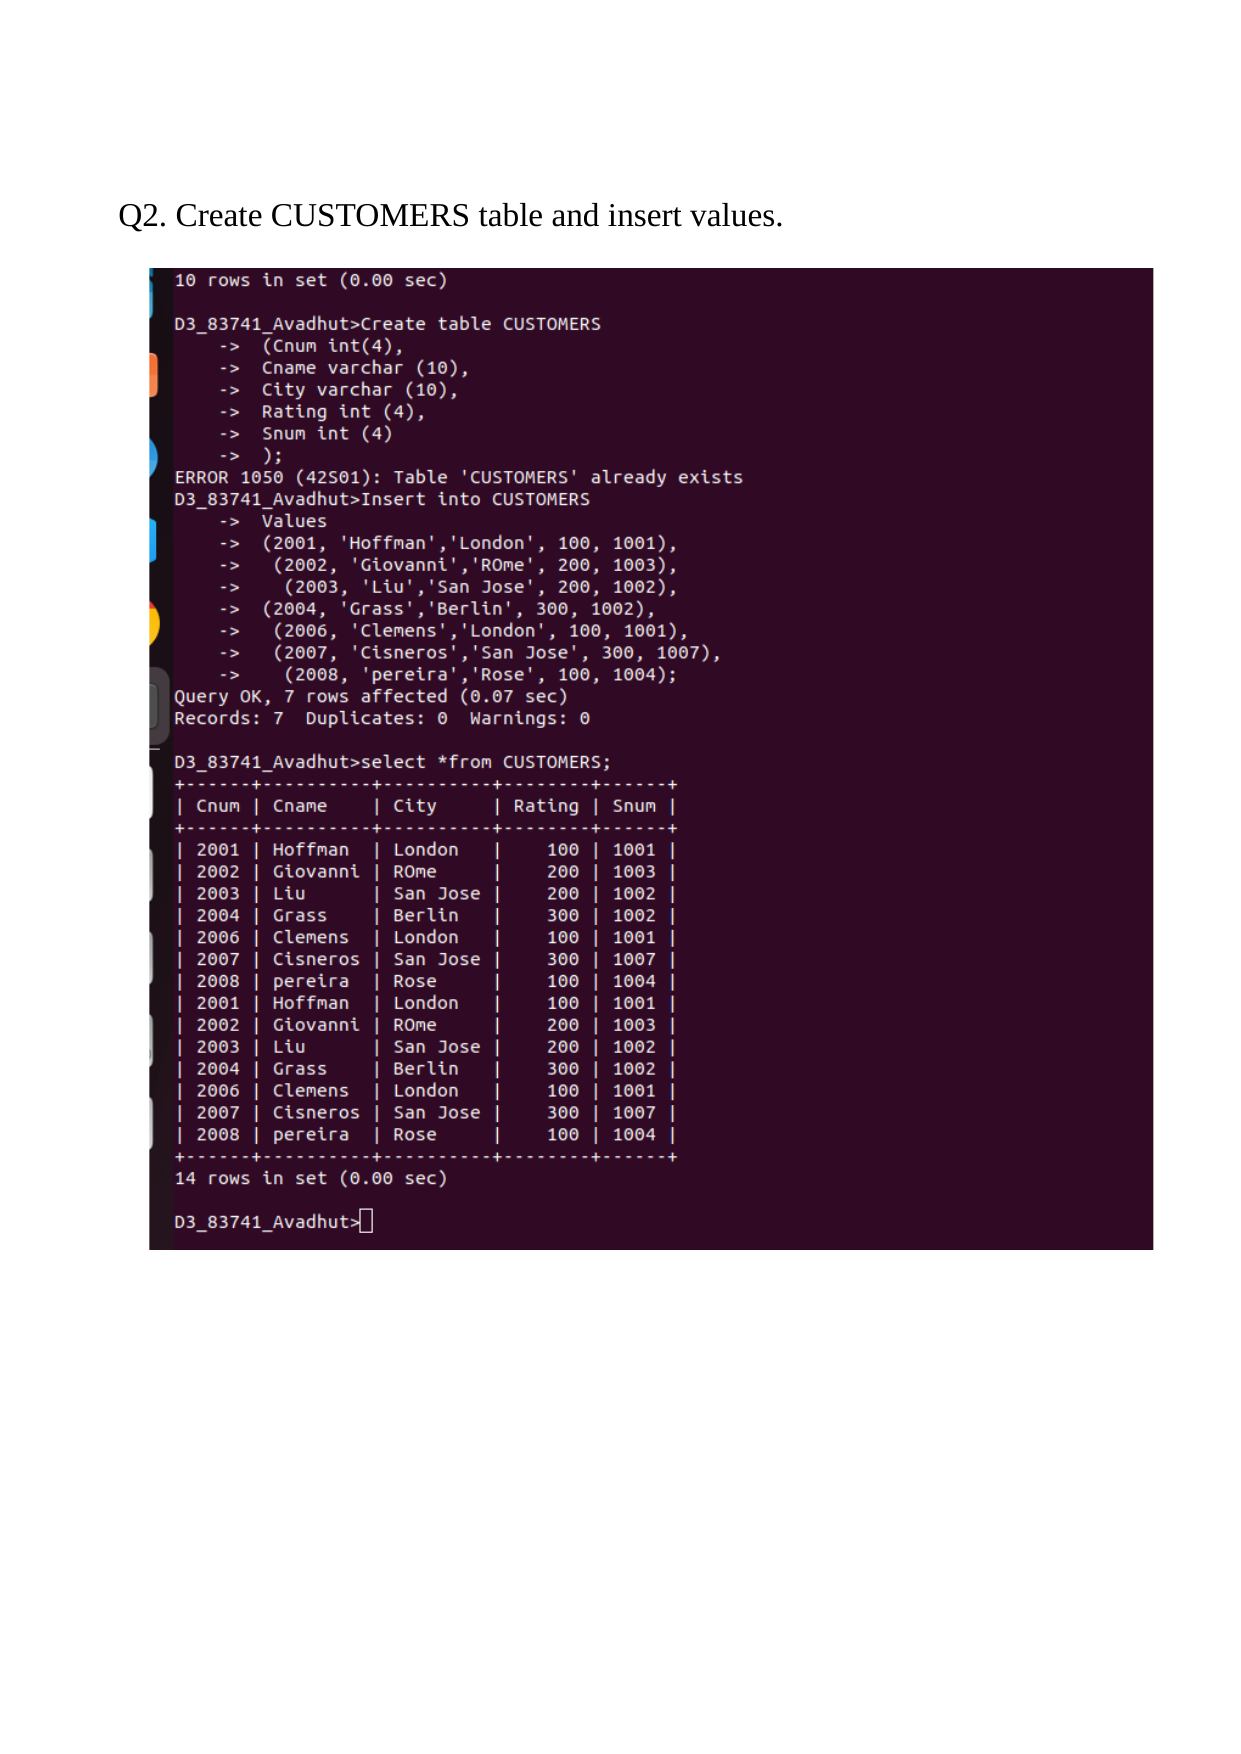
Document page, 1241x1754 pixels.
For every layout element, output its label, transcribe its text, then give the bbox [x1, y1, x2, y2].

text Q2. Create CUSTOMERS table and insert values. [118, 195, 1122, 233]
picture [149, 268, 1154, 1250]
